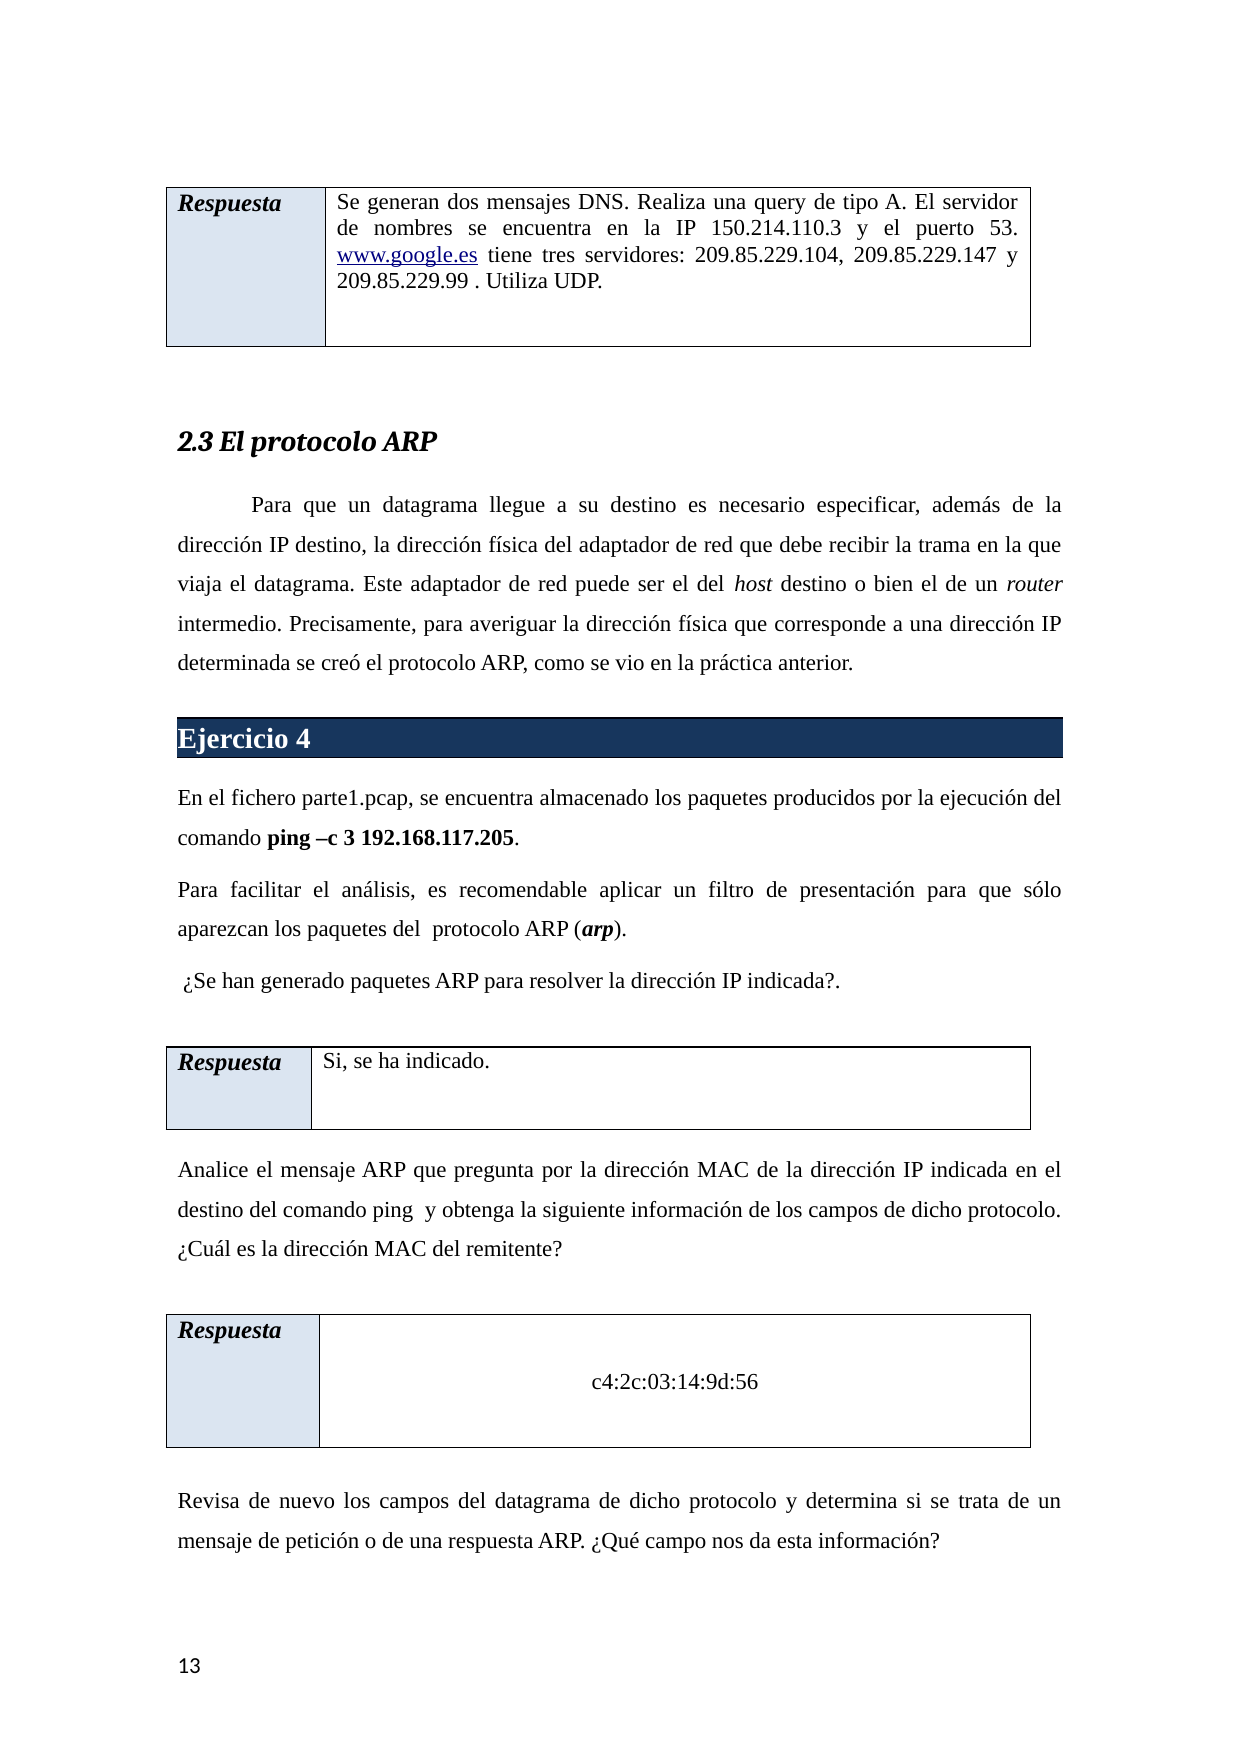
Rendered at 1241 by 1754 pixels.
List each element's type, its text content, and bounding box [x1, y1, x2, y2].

table_header Respuesta [167, 1048, 311, 1129]
table_header Se generan dos mensajes DNS. Realiza una query de tipo A. El servidor de nombres se encuentra en la IP 150.214.110.3 y el puerto 53. www.google.es tiene tres servidores: 209.85.229.104, 209.85.229.147 y 209.85.229.99 . Utiliza UDP. [326, 188, 1030, 346]
text Para facilitar el análisis, es recomendable aplicar un filtro de presentación para que sólo aparezcan los paquetes del protocolo ARP (arp). [177, 876, 1063, 942]
table_header Respuesta [167, 1315, 319, 1447]
text Revisa de nuevo los campos del datagrama de dicho protocolo y determina si se trata de un mensaje de petición o de una respuesta ARP. ¿Qué campo nos da esta información? [177, 1487, 1063, 1553]
text ¿Se han generado paquetes ARP para resolver la dirección IP indicada?. [177, 967, 1063, 994]
text Para que un datagrama llegue a su destino es necesario especificar, además de la dirección IP destino, la dirección física del adaptador de red que debe recibir la trama en la que viaja el datagrama. Este adaptador de red puede ser el del host destino o bien el de un router intermedio. Precisamente, para averiguar la dirección física que corresponde a una dirección IP determinada se creó el protocolo ARP, como se vio en la práctica anterior. [177, 491, 1063, 675]
text En el fichero parte1.pcap, se encuentra almacenado los paquetes producidos por la ejecución del comando ping –c 3 192.168.117.205. [177, 784, 1063, 850]
table_header Si, se ha indicado. [312, 1048, 1030, 1129]
subtitle 2.3 El protocolo ARP [177, 425, 1063, 458]
text Ejercicio 4 [177, 719, 1063, 757]
text Analice el mensaje ARP que pregunta por la dirección MAC de la dirección IP indicada en el destino del comando ping y obtenga la siguiente información de los campos de dicho protocolo. ¿Cuál es la dirección MAC del remitente? [177, 1156, 1063, 1262]
table_header c4:2c:03:14:9d:56 [320, 1315, 1030, 1447]
table_header Respuesta [167, 188, 325, 346]
